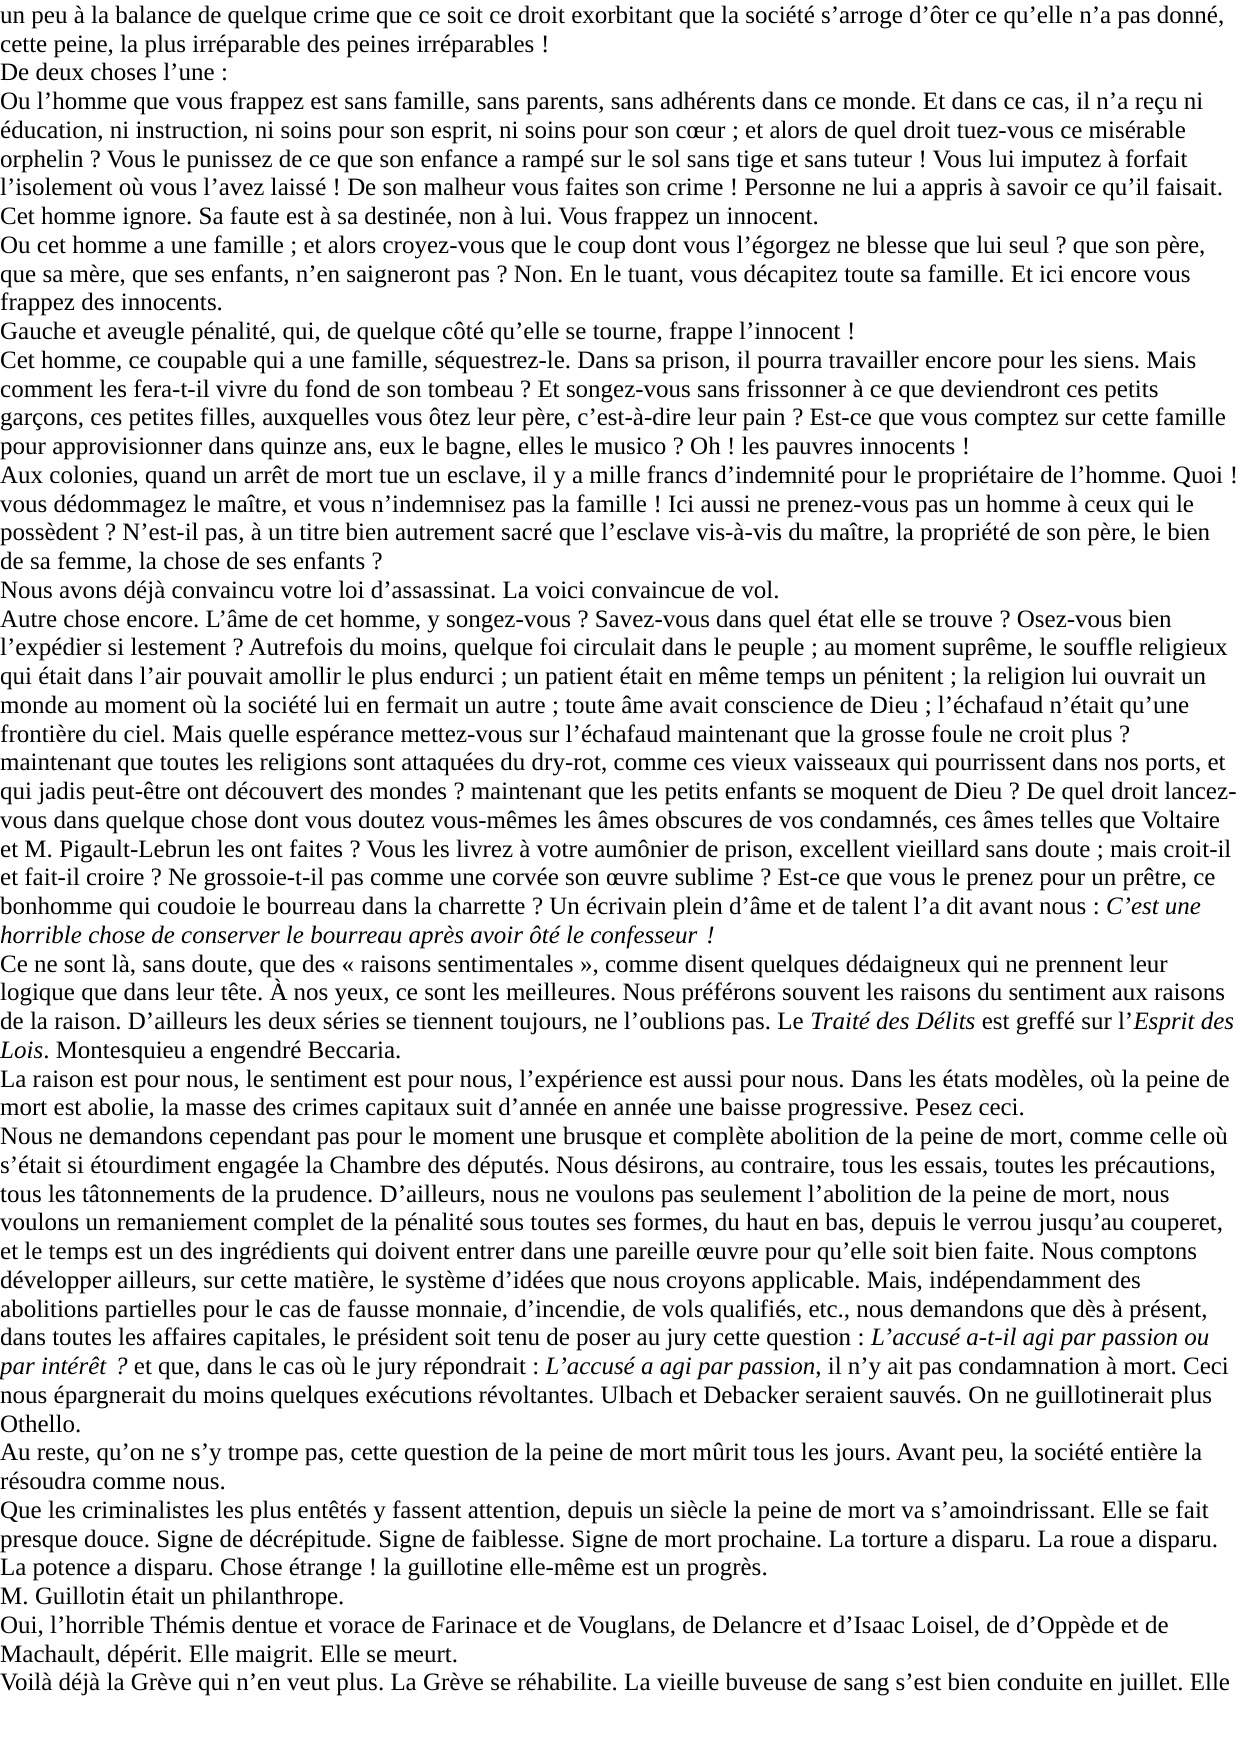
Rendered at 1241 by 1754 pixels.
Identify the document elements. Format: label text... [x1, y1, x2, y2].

text Que les criminalistes les plus entêtés y fassent attention, depuis un siècle la peine de mort va s’amoindrissant. Elle se fait presque douce. Signe de décrépitude. Signe de faiblesse. Signe de mort prochaine. La torture a disparu. La roue a disparu. La potence a disparu. Chose étrange ! la guillotine elle-même est un progrès. [0, 1495, 1240, 1581]
text De deux choses l’une : [0, 57, 1240, 86]
text Gauche et aveugle pénalité, qui, de quelque côté qu’elle se tourne, frappe l’innocent ! [0, 316, 1240, 345]
text Cet homme, ce coupable qui a une famille, séquestrez-le. Dans sa prison, il pourra travailler encore pour les siens. Mais comment les fera-t-il vivre du fond de son tombeau ? Et songez-vous sans frissonner à ce que deviendront ces petits garçons, ces petites filles, auxquelles vous ôtez leur père, c’est-à-dire leur pain ? Est-ce que vous comptez sur cette famille pour approvisionner dans quinze ans, eux le bagne, elles le musico ? Oh ! les pauvres innocents ! [0, 345, 1240, 460]
text Nous ne demandons cependant pas pour le moment une brusque et complète abolition de la peine de mort, comme celle où s’était si étourdiment engagée la Chambre des députés. Nous désirons, au contraire, tous les essais, toutes les précautions, tous les tâtonnements de la prudence. D’ailleurs, nous ne voulons pas seulement l’abolition de la peine de mort, nous voulons un remaniement complet de la pénalité sous toutes ses formes, du haut en bas, depuis le verrou jusqu’au couperet, et le temps est un des ingrédients qui doivent entrer dans une pareille œuvre pour qu’elle soit bien faite. Nous comptons développer ailleurs, sur cette matière, le système d’idées que nous croyons applicable. Mais, indépendamment des abolitions partielles pour le cas de fausse monnaie, d’incendie, de vols qualifiés, etc., nous demandons que dès à présent, dans toutes les affaires capitales, le président soit tenu de poser au jury cette question : L’accusé a-t-il agi par passion ou par intérêt ? et que, dans le cas où le jury répondrait : L’accusé a agi par passion, il n’y ait pas condamnation à mort. Ceci nous épargnerait du moins quelques exécutions révoltantes. Ulbach et Debacker seraient sauvés. On ne guillotinerait plus Othello. [0, 1121, 1240, 1437]
text Ce ne sont là, sans doute, que des « raisons sentimentales », comme disent quelques dédaigneux qui ne prennent leur logique que dans leur tête. À nos yeux, ce sont les meilleures. Nous préférons souvent les raisons du sentiment aux raisons de la raison. D’ailleurs les deux séries se tiennent toujours, ne l’oublions pas. Le Traité des Délits est greffé sur l’Esprit des Lois. Montesquieu a engendré Beccaria. [0, 949, 1240, 1064]
text Ou l’homme que vous frappez est sans famille, sans parents, sans adhérents dans ce monde. Et dans ce cas, il n’a reçu ni éducation, ni instruction, ni soins pour son esprit, ni soins pour son cœur ; et alors de quel droit tuez-vous ce misérable orphelin ? Vous le punissez de ce que son enfance a rampé sur le sol sans tige et sans tuteur ! Vous lui imputez à forfait l’isolement où vous l’avez laissé ! De son malheur vous faites son crime ! Personne ne lui a appris à savoir ce qu’il faisait. Cet homme ignore. Sa faute est à sa destinée, non à lui. Vous frappez un innocent. [0, 86, 1240, 230]
text un peu à la balance de quelque crime que ce soit ce droit exorbitant que la société s’arroge d’ôter ce qu’elle n’a pas donné, cette peine, la plus irréparable des peines irréparables ! [0, 0, 1240, 57]
text Nous avons déjà convaincu votre loi d’assassinat. La voici convaincue de vol. [0, 575, 1240, 604]
text Au reste, qu’on ne s’y trompe pas, cette question de la peine de mort mûrit tous les jours. Avant peu, la société entière la résoudra comme nous. [0, 1437, 1240, 1495]
text Voilà déjà la Grève qui n’en veut plus. La Grève se réhabilite. La vieille buveuse de sang s’est bien conduite en juillet. Elle [0, 1667, 1240, 1696]
text La raison est pour nous, le sentiment est pour nous, l’expérience est aussi pour nous. Dans les états modèles, où la peine de mort est abolie, la masse des crimes capitaux suit d’année en année une baisse progressive. Pesez ceci. [0, 1064, 1240, 1121]
text Aux colonies, quand un arrêt de mort tue un esclave, il y a mille francs d’indemnité pour le propriétaire de l’homme. Quoi ! vous dédommagez le maître, et vous n’indemnisez pas la famille ! Ici aussi ne prenez-vous pas un homme à ceux qui le possèdent ? N’est-il pas, à un titre bien autrement sacré que l’esclave vis-à-vis du maître, la propriété de son père, le bien de sa femme, la chose de ses enfants ? [0, 460, 1240, 575]
text Oui, l’horrible Thémis dentue et vorace de Farinace et de Vouglans, de Delancre et d’Isaac Loisel, de d’Oppède et de Machault, dépérit. Elle maigrit. Elle se meurt. [0, 1610, 1240, 1667]
text M. Guillotin était un philanthrope. [0, 1581, 1240, 1610]
text Ou cet homme a une famille ; et alors croyez-vous que le coup dont vous l’égorgez ne blesse que lui seul ? que son père, que sa mère, que ses enfants, n’en saigneront pas ? Non. En le tuant, vous décapitez toute sa famille. Et ici encore vous frappez des innocents. [0, 230, 1240, 316]
text Autre chose encore. L’âme de cet homme, y songez-vous ? Savez-vous dans quel état elle se trouve ? Osez-vous bien l’expédier si lestement ? Autrefois du moins, quelque foi circulait dans le peuple ; au moment suprême, le souffle religieux qui était dans l’air pouvait amollir le plus endurci ; un patient était en même temps un pénitent ; la religion lui ouvrait un monde au moment où la société lui en fermait un autre ; toute âme avait conscience de Dieu ; l’échafaud n’était qu’une frontière du ciel. Mais quelle espérance mettez-vous sur l’échafaud maintenant que la grosse foule ne croit plus ? maintenant que toutes les religions sont attaquées du dry-rot, comme ces vieux vaisseaux qui pourrissent dans nos ports, et qui jadis peut-être ont découvert des mondes ? maintenant que les petits enfants se moquent de Dieu ? De quel droit lancez-vous dans quelque chose dont vous doutez vous-mêmes les âmes obscures de vos condamnés, ces âmes telles que Voltaire et M. Pigault-Lebrun les ont faites ? Vous les livrez à votre aumônier de prison, excellent vieillard sans doute ; mais croit-il et fait-il croire ? Ne grossoie-t-il pas comme une corvée son œuvre sublime ? Est-ce que vous le prenez pour un prêtre, ce bonhomme qui coudoie le bourreau dans la charrette ? Un écrivain plein d’âme et de talent l’a dit avant nous : C’est une horrible chose de conserver le bourreau après avoir ôté le confesseur ! [0, 604, 1240, 949]
